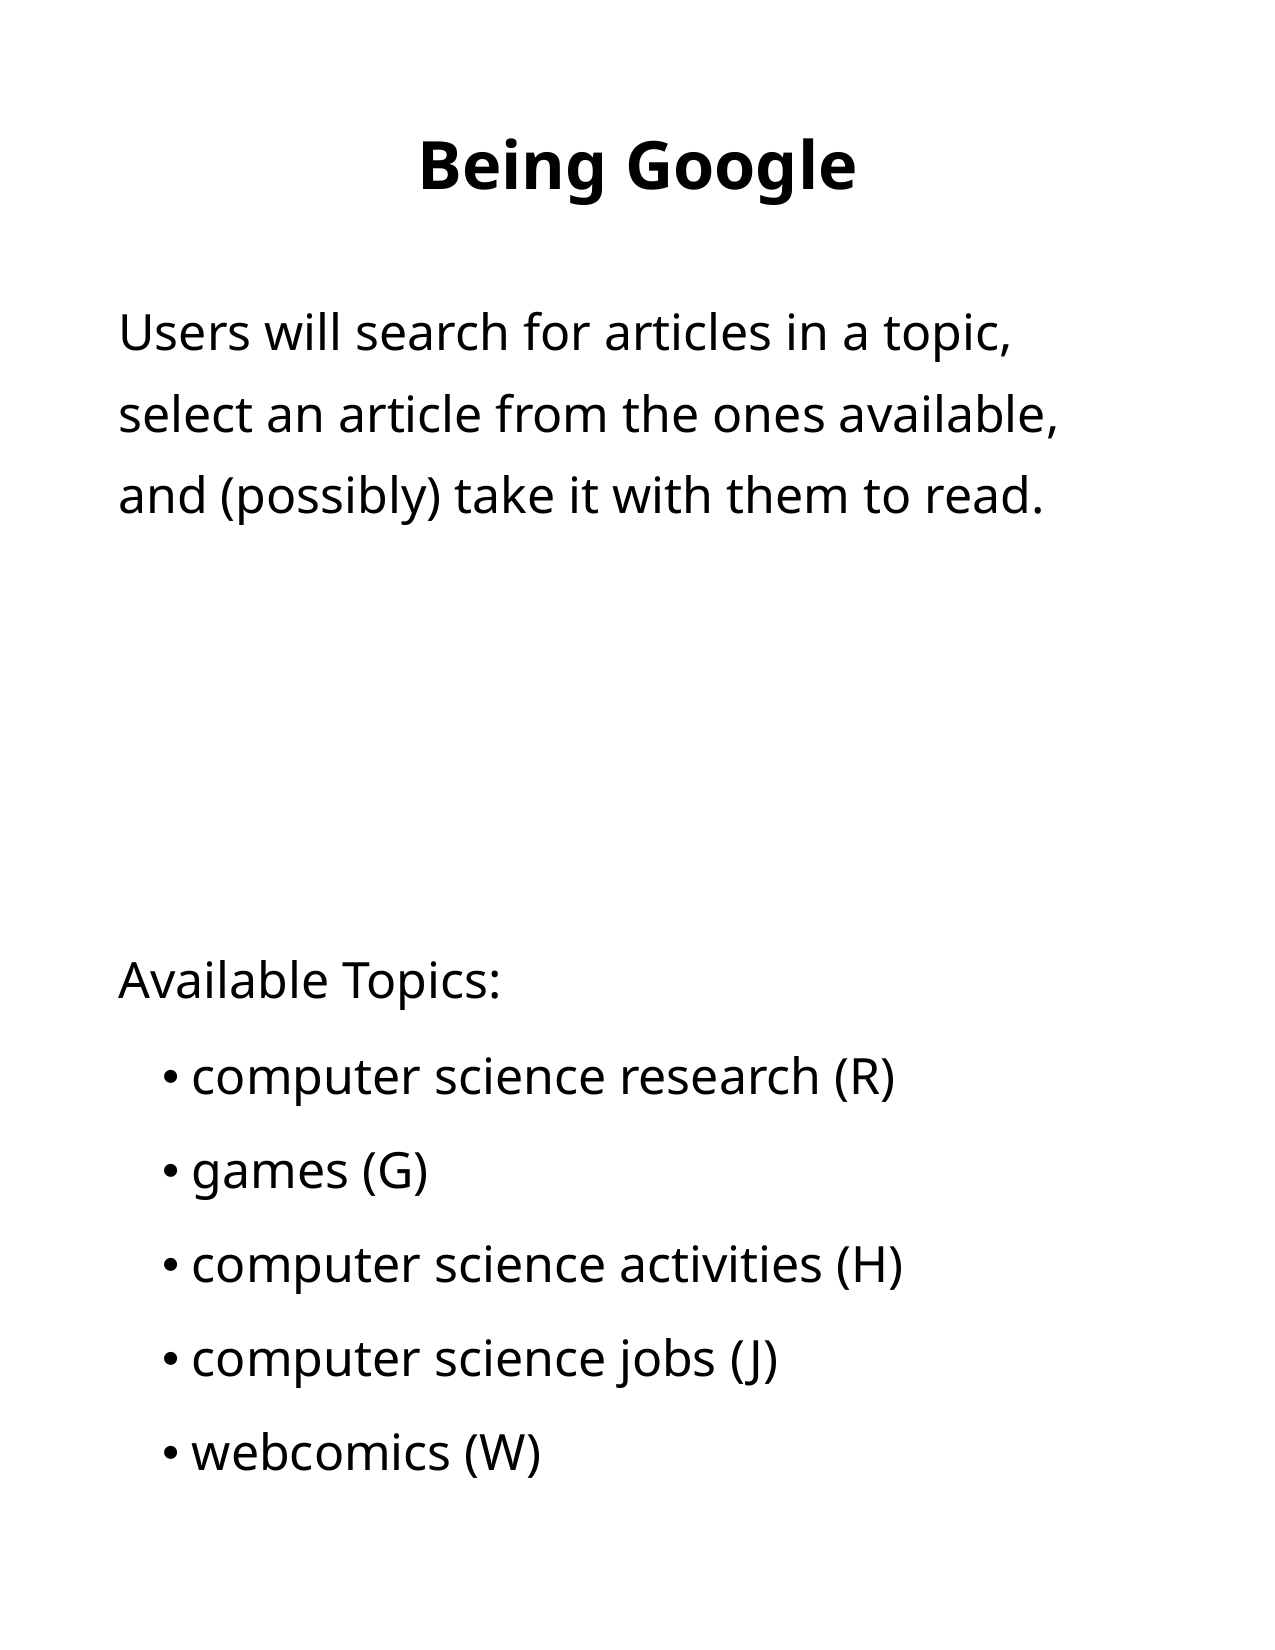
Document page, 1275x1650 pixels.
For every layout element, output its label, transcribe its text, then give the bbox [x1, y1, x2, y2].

text Users will search for articles in a topic, select an article from the ones available, and (possibly) take it with them to read. [118, 297, 1157, 528]
list webcomics (W) [162, 1417, 1157, 1485]
list computer science jobs (J) [162, 1323, 1157, 1391]
list computer science research (R) [162, 1041, 1157, 1109]
text Being Google [118, 118, 1157, 209]
list games (G) [162, 1135, 1157, 1203]
text Available Topics: [118, 944, 1157, 1013]
list computer science activities (H) [162, 1229, 1157, 1297]
